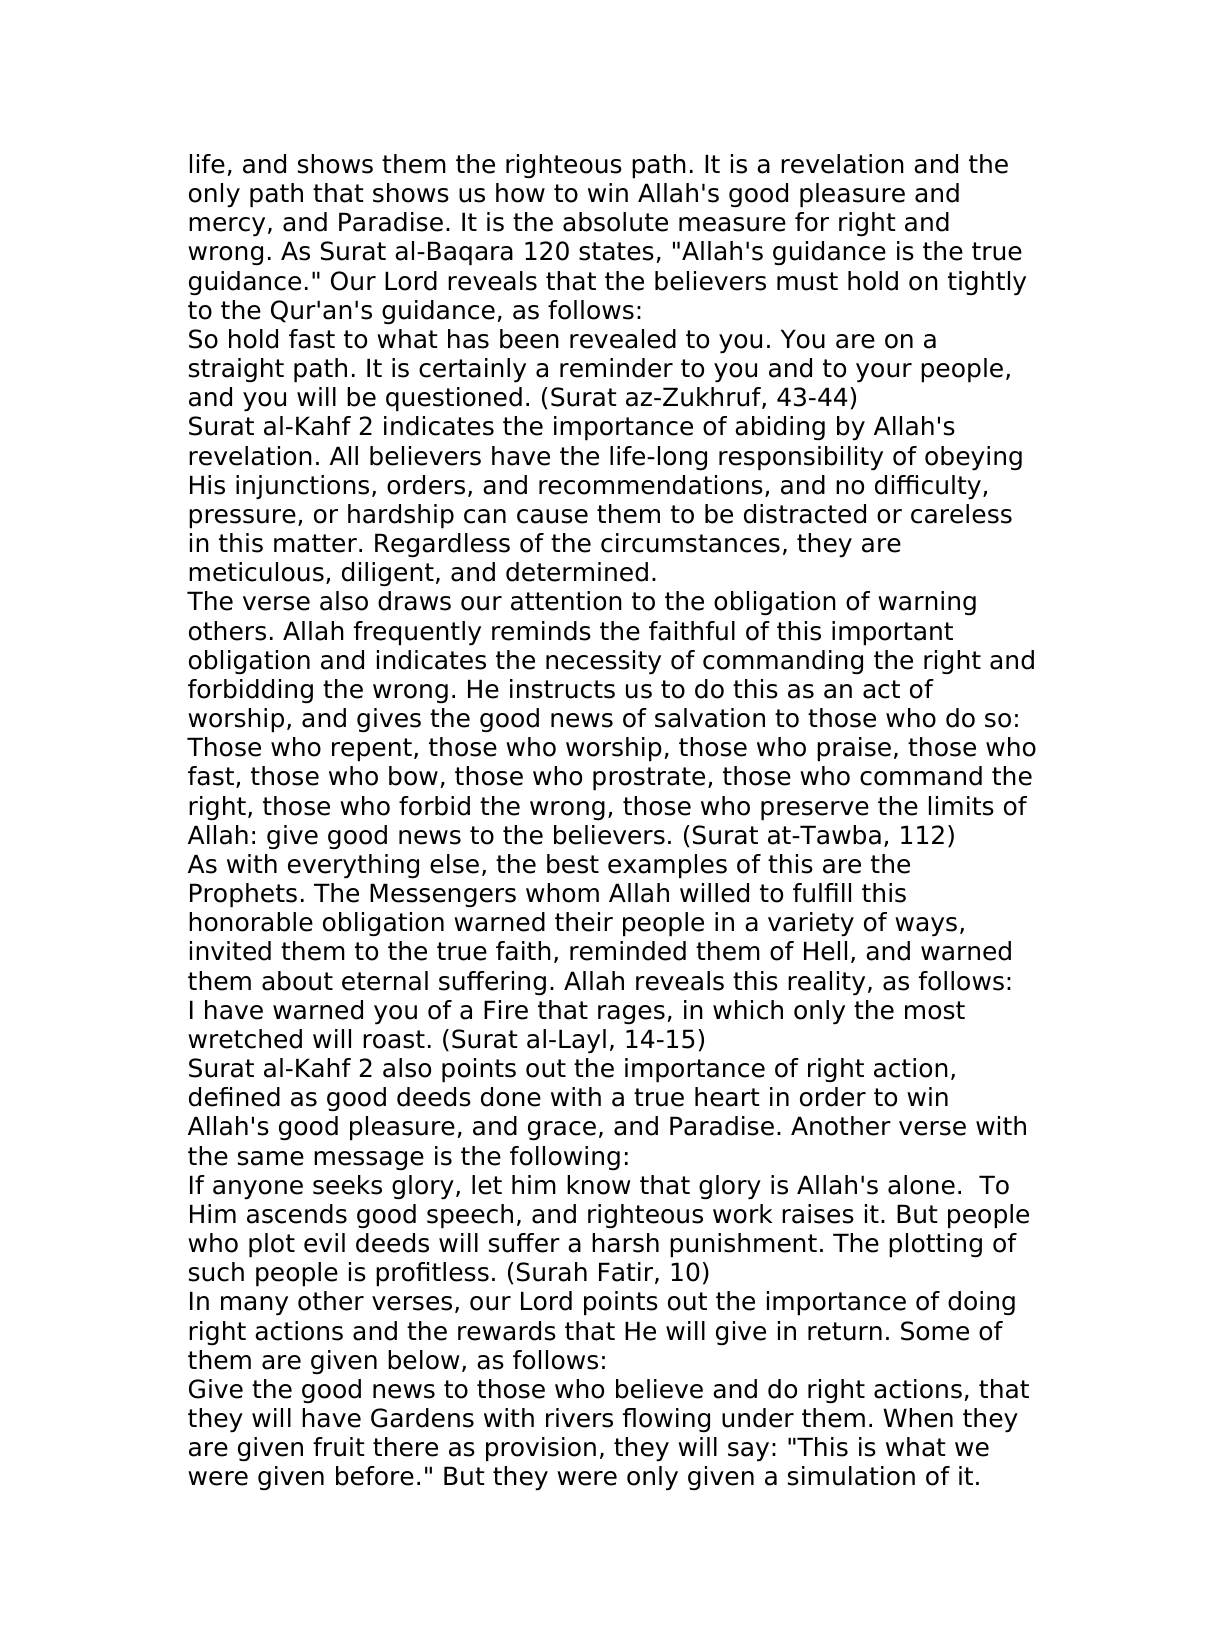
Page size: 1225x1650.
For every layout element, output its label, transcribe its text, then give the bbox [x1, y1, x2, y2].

text Those who repent, those who worship, those who praise, those who fast, those who bow, those who prostrate, those who command the right, those who forbid the wrong, those who preserve the limits of Allah: give good news to the believers. (Surat at-Tawba, 112) [187, 733, 1037, 850]
text Give the good news to those who believe and do right actions, that they will have Gardens with rivers flowing under them. When they are given fruit there as provision, they will say: "This is what we were given before." But they were only given a simulation of it. [187, 1375, 1037, 1492]
text life, and shows them the righteous path. It is a revelation and the only path that shows us how to win Allah's good pleasure and mercy, and Paradise. It is the absolute measure for right and wrong. As Surat al-Baqara 120 states, "Allah's guidance is the true guidance." Our Lord reveals that the believers must hold on tightly to the Qur'an's guidance, as follows: [187, 150, 1037, 325]
text In many other verses, our Lord points out the importance of doing right actions and the rewards that He will give in return. Some of them are given below, as follows: [187, 1287, 1037, 1375]
text So hold fast to what has been revealed to you. You are on a straight path. It is certainly a reminder to you and to your people, and you will be questioned. (Surat az-Zukhruf, 43-44) [187, 325, 1037, 412]
text Surat al-Kahf 2 also points out the importance of right action, defined as good deeds done with a true heart in order to win Allah's good pleasure, and grace, and Paradise. Another verse with the same message is the following: [187, 1054, 1037, 1171]
text I have warned you of a Fire that rages, in which only the most wretched will roast. (Surat al-Layl, 14-15) [187, 996, 1037, 1054]
text Surat al-Kahf 2 indicates the importance of abiding by Allah's revelation. All believers have the life-long responsibility of obeying His injunctions, orders, and recommendations, and no difficulty, pressure, or hardship can cause them to be distracted or careless in this matter. Regardless of the circumstances, they are meticulous, diligent, and determined. [187, 412, 1037, 587]
text If anyone seeks glory, let him know that glory is Allah's alone. To Him ascends good speech, and righteous work raises it. But people who plot evil deeds will suffer a harsh punishment. The plotting of such people is profitless. (Surah Fatir, 10) [187, 1171, 1037, 1287]
text The verse also draws our attention to the obligation of warning others. Allah frequently reminds the faithful of this important obligation and indicates the necessity of commanding the right and forbidding the wrong. He instructs us to do this as an act of worship, and gives the good news of salvation to those who do so: [187, 587, 1037, 733]
text As with everything else, the best examples of this are the Prophets. The Messengers whom Allah willed to fulfill this honorable obligation warned their people in a variety of ways, invited them to the true faith, reminded them of Hell, and warned them about eternal suffering. Allah reveals this reality, as follows: [187, 850, 1037, 996]
